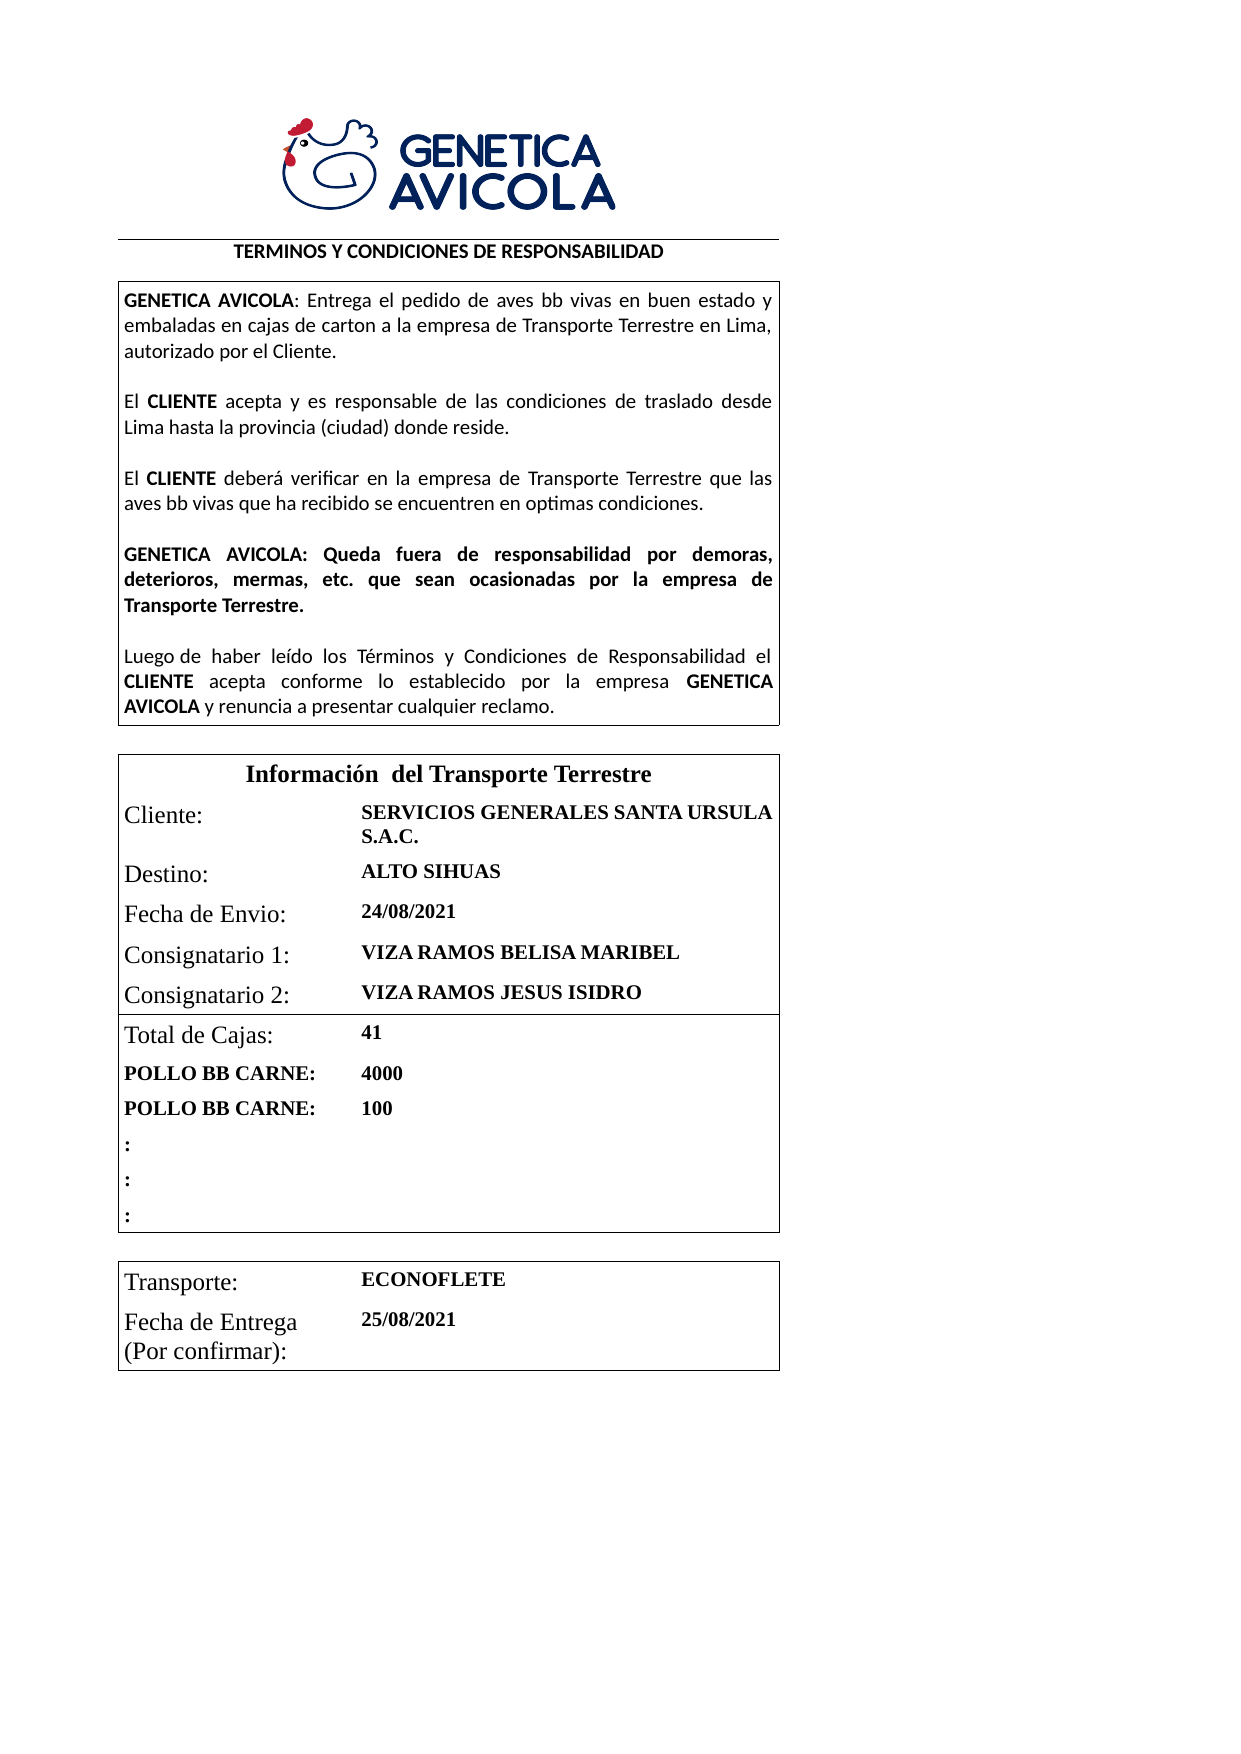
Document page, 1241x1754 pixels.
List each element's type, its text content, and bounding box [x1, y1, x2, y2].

table_cell Transporte: [119, 1262, 356, 1301]
table_cell POLLO BB CARNE: [119, 1090, 356, 1126]
table_header Información del Transporte Terrestre [119, 755, 779, 794]
table_cell VIZA RAMOS BELISA MARIBEL [356, 934, 779, 974]
table_cell 24/08/2021 [356, 894, 779, 934]
table_cell ECONOFLETE [356, 1262, 779, 1301]
table_cell Cliente: [119, 794, 356, 853]
table_cell SERVICIOS GENERALES SANTA URSULA S.A.C. [356, 794, 779, 853]
table_cell [356, 1161, 779, 1197]
table_cell Total de Cajas: [119, 1015, 356, 1055]
table_cell [356, 1197, 779, 1232]
table_cell Destino: [119, 854, 356, 894]
table_cell VIZA RAMOS JESUS ISIDRO [356, 974, 779, 1014]
table_cell Fecha de Entrega (Por confirmar): [119, 1301, 356, 1370]
table_cell 25/08/2021 [356, 1301, 779, 1370]
table_cell [356, 1126, 779, 1161]
table_header TERMINOS Y CONDICIONES DE RESPONSABILIDAD [118, 240, 779, 281]
table_cell [118, 1233, 356, 1261]
table_cell 4000 [356, 1055, 779, 1090]
table_cell Consignatario 1: [119, 934, 356, 974]
table_cell : [119, 1126, 356, 1161]
table_cell [356, 1233, 779, 1261]
table_cell 100 [356, 1090, 779, 1126]
table_cell : [119, 1197, 356, 1232]
table_cell 41 [356, 1015, 779, 1055]
picture [282, 118, 616, 210]
table_cell ALTO SIHUAS [356, 854, 779, 894]
table_cell Consignatario 2: [119, 974, 356, 1014]
table_cell POLLO BB CARNE: [119, 1055, 356, 1090]
table_cell GENETICA AVICOLA: Entrega el pedido de aves bb vivas en buen estado y embaladas en cajas de carton a la empresa de Transporte Terrestre en Lima, autorizado por el Cliente. El CLIENTE acepta y es responsable de las condiciones de traslado desde Lima hasta la provincia (ciudad) donde reside. El CLIENTE deberá verificar en la empresa de Transporte Terrestre que las aves bb vivas que ha recibido se encuentren en optimas condiciones. GENETICA AVICOLA: Queda fuera de responsabilidad por demoras, deterioros, mermas, etc. que sean ocasionadas por la empresa de Transporte Terrestre. Luego de haber leído los Términos y Condiciones de Responsabilidad el CLIENTE acepta conforme lo establecido por la empresa GENETICA AVICOLA y renuncia a presentar cualquier reclamo. [119, 282, 779, 725]
table_cell : [119, 1161, 356, 1197]
table_cell Fecha de Envio: [119, 894, 356, 934]
